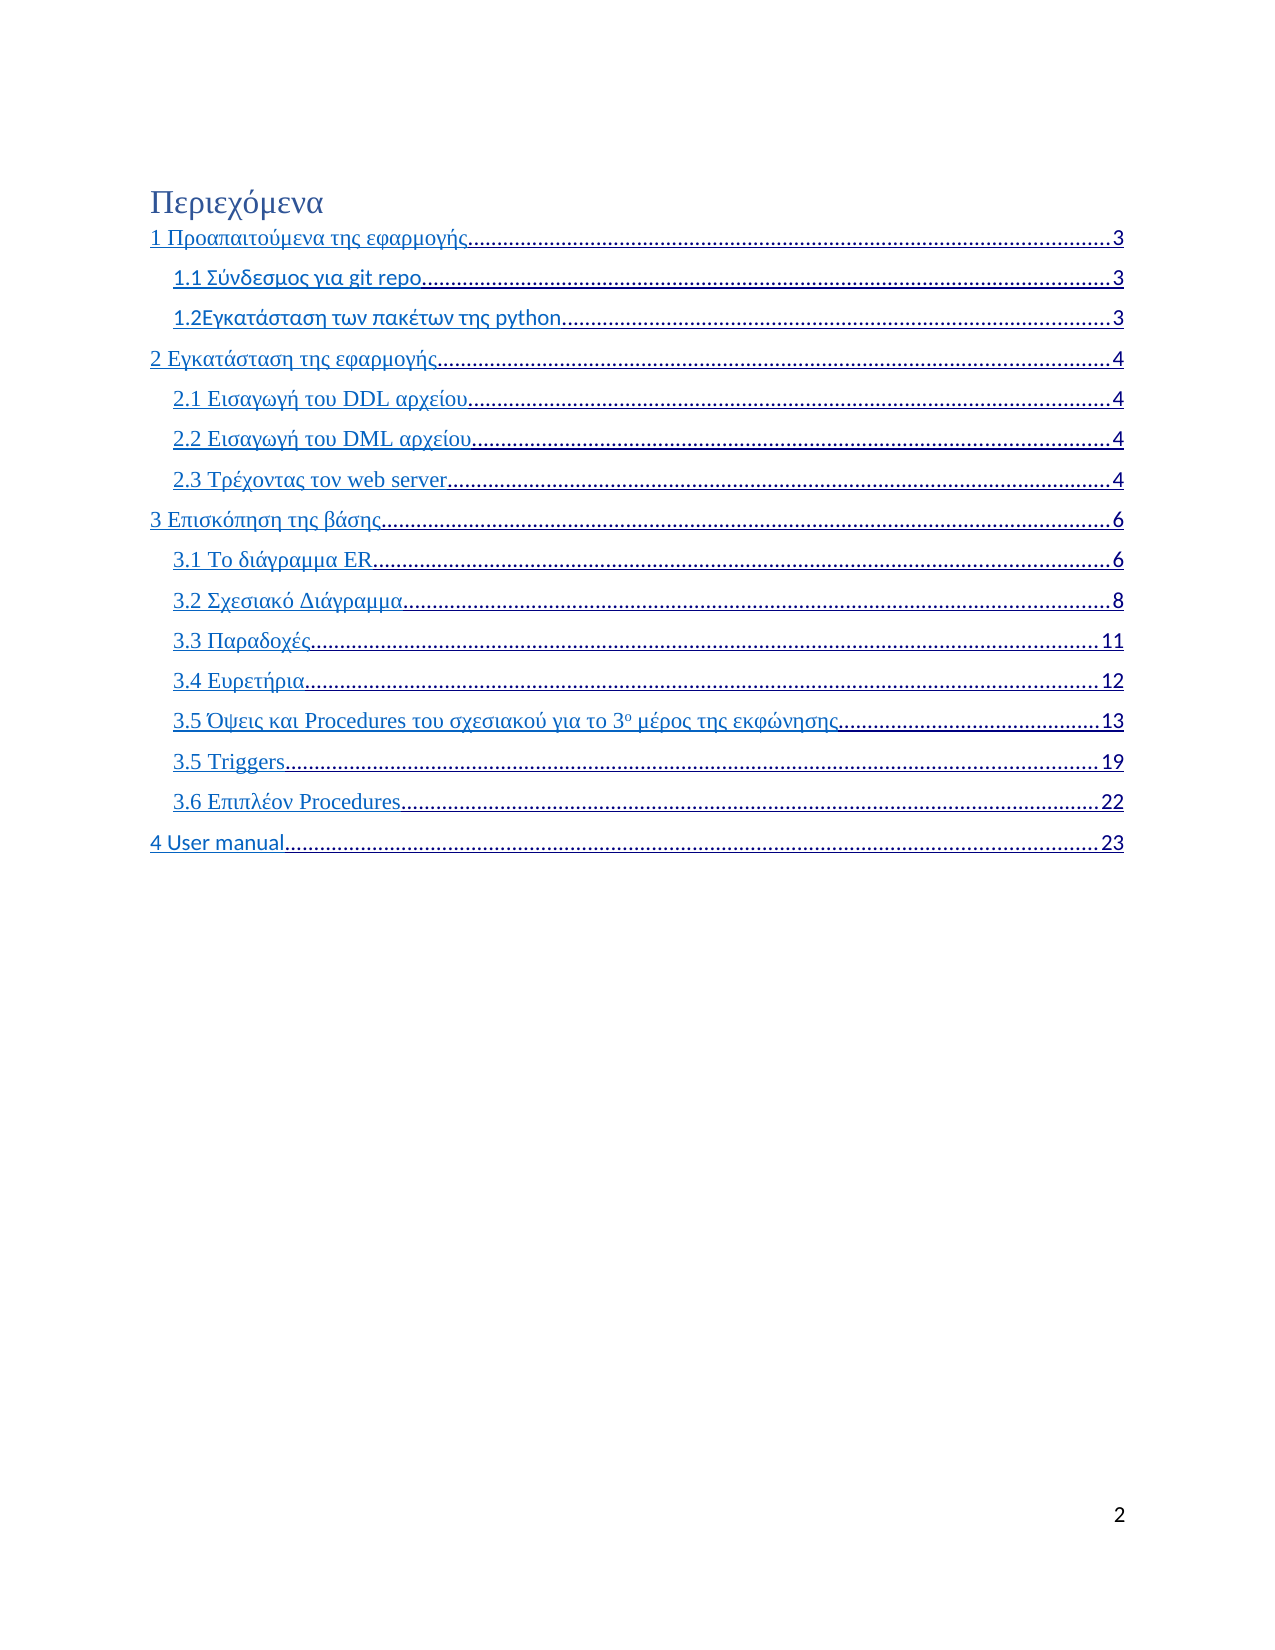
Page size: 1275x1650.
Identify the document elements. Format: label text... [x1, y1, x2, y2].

text 4 User manual 23 [150, 828, 1125, 856]
text 2.2 Εισαγωγή του DML αρχείου 4 [173, 424, 1125, 452]
text 2 Εγκατάσταση της εφαρμογής 4 [150, 344, 1125, 372]
text 3.6 Επιπλέον Procedures 22 [173, 787, 1125, 815]
text 1.1 Σύνδεσμος για git repo 3 [173, 263, 1125, 291]
text 2.3 Τρέχοντας τον web server 4 [173, 465, 1125, 493]
text 2.1 Εισαγωγή του DDL αρχείου 4 [173, 384, 1125, 412]
text 3.2 Σχεσιακό Διάγραμμα 8 [173, 586, 1125, 614]
text 3.5 Triggers 19 [173, 747, 1125, 775]
text 3.1 To διάγραμμα ER 6 [173, 545, 1125, 573]
text 3.3 Παραδοχές 11 [173, 626, 1125, 654]
text 1 Προαπαιτούμενα της εφαρμογής 3 [150, 223, 1125, 251]
text 3 Επισκόπηση της βάσης 6 [150, 505, 1125, 533]
text 1.2Εγκατάσταση των πακέτων της python 3 [173, 303, 1125, 332]
subtitle Περιεχόμενα [150, 182, 1125, 220]
text 3.4 Ευρετήρια 12 [173, 666, 1125, 694]
text 3.5 Όψεις και Procedures του σχεσιακού για το 3ο μέρος της εκφώνησης 13 [173, 707, 1125, 735]
